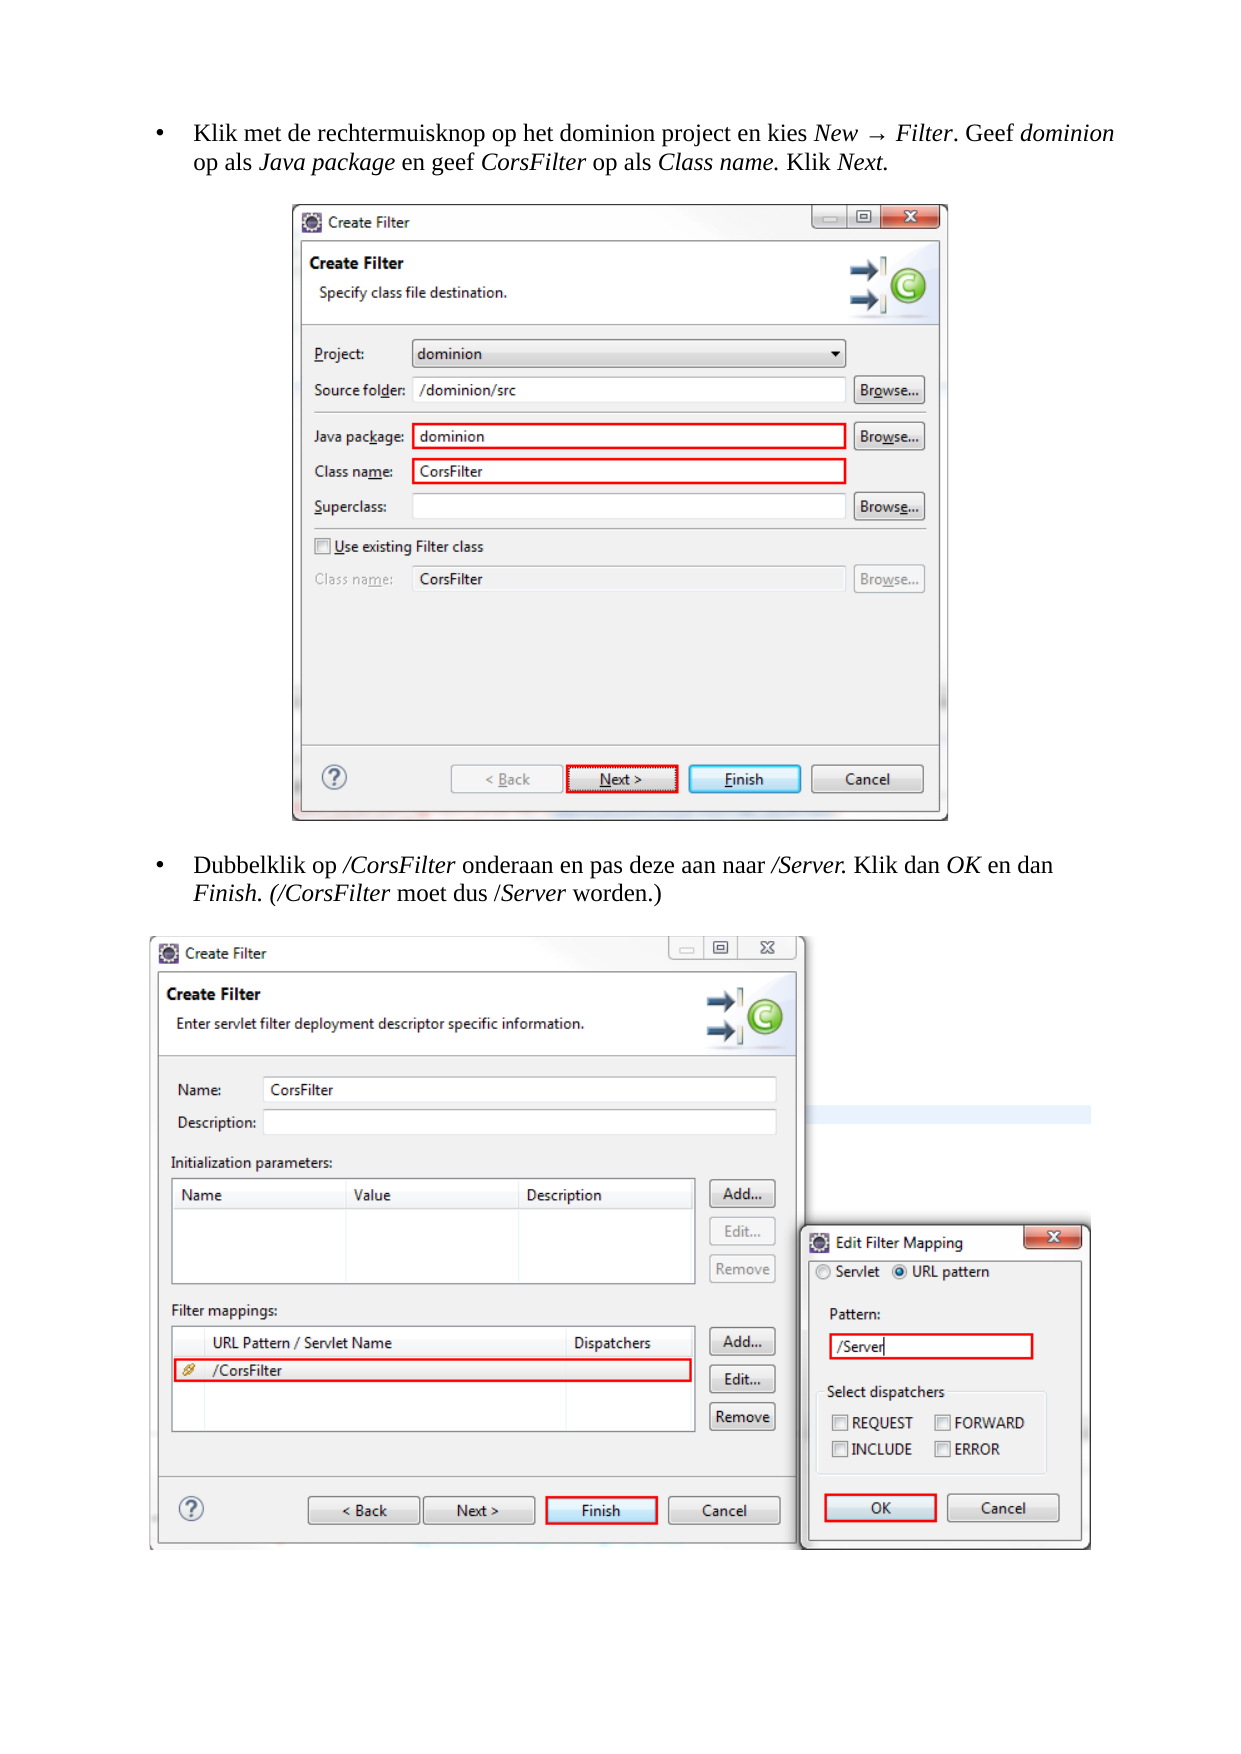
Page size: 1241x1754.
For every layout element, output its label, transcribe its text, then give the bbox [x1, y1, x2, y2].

picture [292, 204, 949, 821]
list Dubbelklik op /CorsFilter onderaan en pas deze aan naar /Server. Klik dan OK en dan Finish. (/CorsFilter moet dus /Server worden.) [156, 850, 1122, 907]
list Klik met de rechtermuisknop op het dominion project en kies New → Filter. Geef dominion op als Java package en geef CorsFilter op als Class name. Klik Next. [156, 118, 1122, 176]
picture [149, 936, 1091, 1550]
